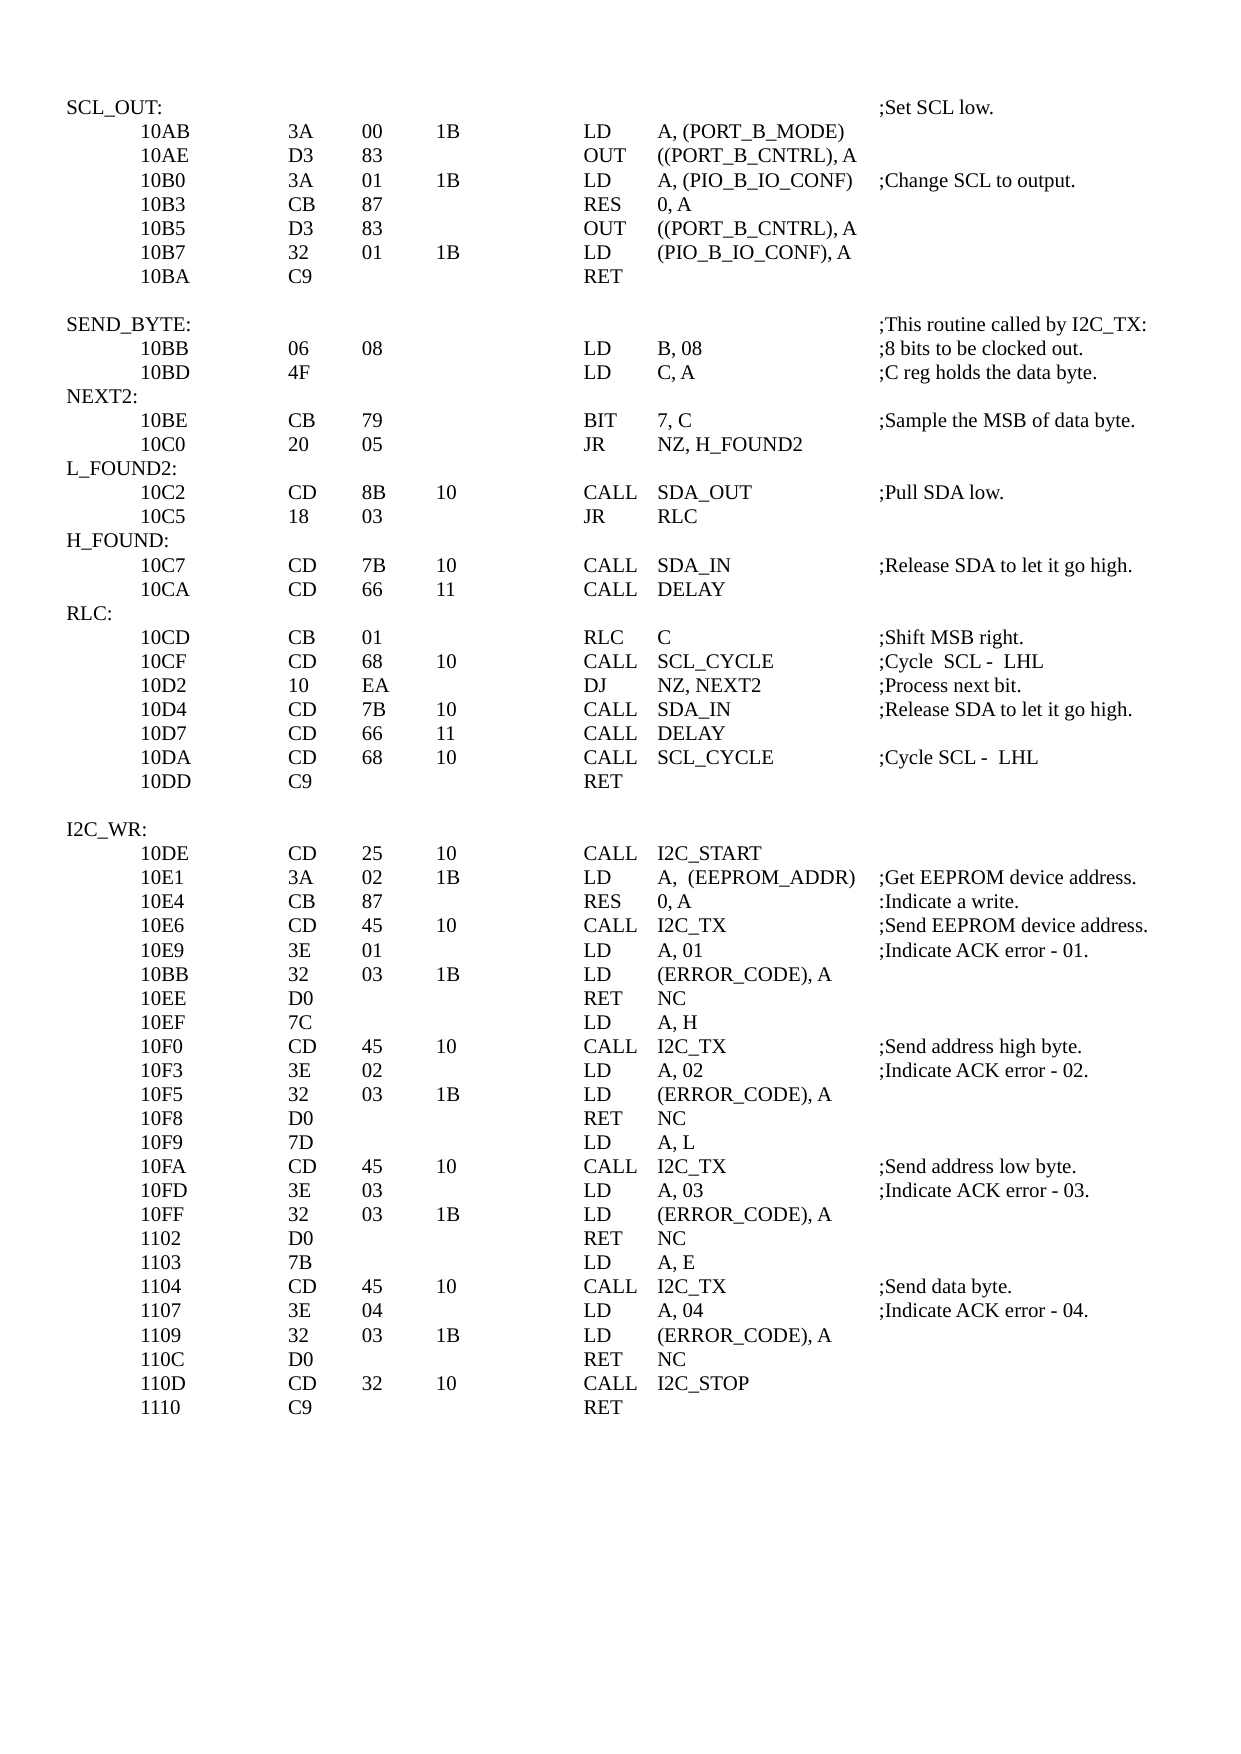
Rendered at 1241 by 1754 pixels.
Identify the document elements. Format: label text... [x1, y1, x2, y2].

text 10AB 3A 00 1B LD A, (PORT_B_MODE) [66, 119, 1172, 143]
text NEXT2: [66, 384, 1172, 408]
text 110D CD 32 10 CALL I2C_STOP [66, 1371, 1172, 1395]
text 10F8 D0 RET NC [66, 1106, 1172, 1130]
text 10CF CD 68 10 CALL SCL_CYCLE ;Cycle SCL - LHL [66, 649, 1172, 673]
text 10E1 3A 02 1B LD A, (EEPROM_ADDR) ;Get EEPROM device address. [66, 865, 1172, 889]
text 10CD CB 01 RLC C ;Shift MSB right. [66, 625, 1172, 649]
text 110C D0 RET NC [66, 1347, 1172, 1371]
text 10C2 CD 8B 10 CALL SDA_OUT ;Pull SDA low. [66, 480, 1172, 504]
text 10BB 06 08 LD B, 08 ;8 bits to be clocked out. [66, 336, 1172, 360]
text 10F0 CD 45 10 CALL I2C_TX ;Send address high byte. [66, 1034, 1172, 1058]
text 10F3 3E 02 LD A, 02 ;Indicate ACK error - 02. [66, 1058, 1172, 1082]
text 10D2 10 EA DJ NZ, NEXT2 ;Process next bit. [66, 673, 1172, 697]
text 10C0 20 05 JR NZ, H_FOUND2 [66, 432, 1172, 456]
text 10B0 3A 01 1B LD A, (PIO_B_IO_CONF) ;Change SCL to output. [66, 167, 1172, 192]
text 10BE CB 79 BIT 7, C ;Sample the MSB of data byte. [66, 408, 1172, 432]
text 10C7 CD 7B 10 CALL SDA_IN ;Release SDA to let it go high. [66, 552, 1172, 577]
text 10EE D0 RET NC [66, 986, 1172, 1010]
text 10BB 32 03 1B LD (ERROR_CODE), A [66, 962, 1172, 986]
text 10BD 4F LD C, A ;C reg holds the data byte. [66, 360, 1172, 384]
text 10CA CD 66 11 CALL DELAY [66, 577, 1172, 601]
text 10DD C9 RET [66, 769, 1172, 793]
text 1102 D0 RET NC [66, 1226, 1172, 1250]
text 10DA CD 68 10 CALL SCL_CYCLE ;Cycle SCL - LHL [66, 745, 1172, 769]
text 10E9 3E 01 LD A, 01 ;Indicate ACK error - 01. [66, 937, 1172, 962]
text 1109 32 03 1B LD (ERROR_CODE), A [66, 1322, 1172, 1347]
text 10EF 7C LD A, H [66, 1010, 1172, 1034]
text 10E4 CB 87 RES 0, A :Indicate a write. [66, 889, 1172, 913]
text 10F9 7D LD A, L [66, 1130, 1172, 1154]
text SEND_BYTE: ;This routine called by I2C_TX: [66, 312, 1172, 336]
text 10B3 CB 87 RES 0, A [66, 192, 1172, 216]
text 10DE CD 25 10 CALL I2C_START [66, 841, 1172, 865]
text 1107 3E 04 LD A, 04 ;Indicate ACK error - 04. [66, 1298, 1172, 1322]
text 10E6 CD 45 10 CALL I2C_TX ;Send EEPROM device address. [66, 913, 1172, 937]
text 1104 CD 45 10 CALL I2C_TX ;Send data byte. [66, 1274, 1172, 1298]
text 10FD 3E 03 LD A, 03 ;Indicate ACK error - 03. [66, 1178, 1172, 1202]
text 10AE D3 83 OUT ((PORT_B_CNTRL), A [66, 143, 1172, 167]
text 10B5 D3 83 OUT ((PORT_B_CNTRL), A [66, 216, 1172, 240]
text 1103 7B LD A, E [66, 1250, 1172, 1274]
text 10FA CD 45 10 CALL I2C_TX ;Send address low byte. [66, 1154, 1172, 1178]
text 10D7 CD 66 11 CALL DELAY [66, 721, 1172, 745]
text 10D4 CD 7B 10 CALL SDA_IN ;Release SDA to let it go high. [66, 697, 1172, 721]
text 10F5 32 03 1B LD (ERROR_CODE), A [66, 1082, 1172, 1106]
text H_FOUND: [66, 528, 1172, 552]
text 10C5 18 03 JR RLC [66, 504, 1172, 528]
text RLC: [66, 601, 1172, 625]
text L_FOUND2: [66, 456, 1172, 480]
text SCL_OUT: ;Set SCL low. [66, 95, 1172, 119]
text 10BA C9 RET [66, 264, 1172, 288]
text 10B7 32 01 1B LD (PIO_B_IO_CONF), A [66, 240, 1172, 264]
text I2C_WR: [66, 817, 1172, 841]
text 10FF 32 03 1B LD (ERROR_CODE), A [66, 1202, 1172, 1226]
text 1110 C9 RET [66, 1395, 1172, 1419]
